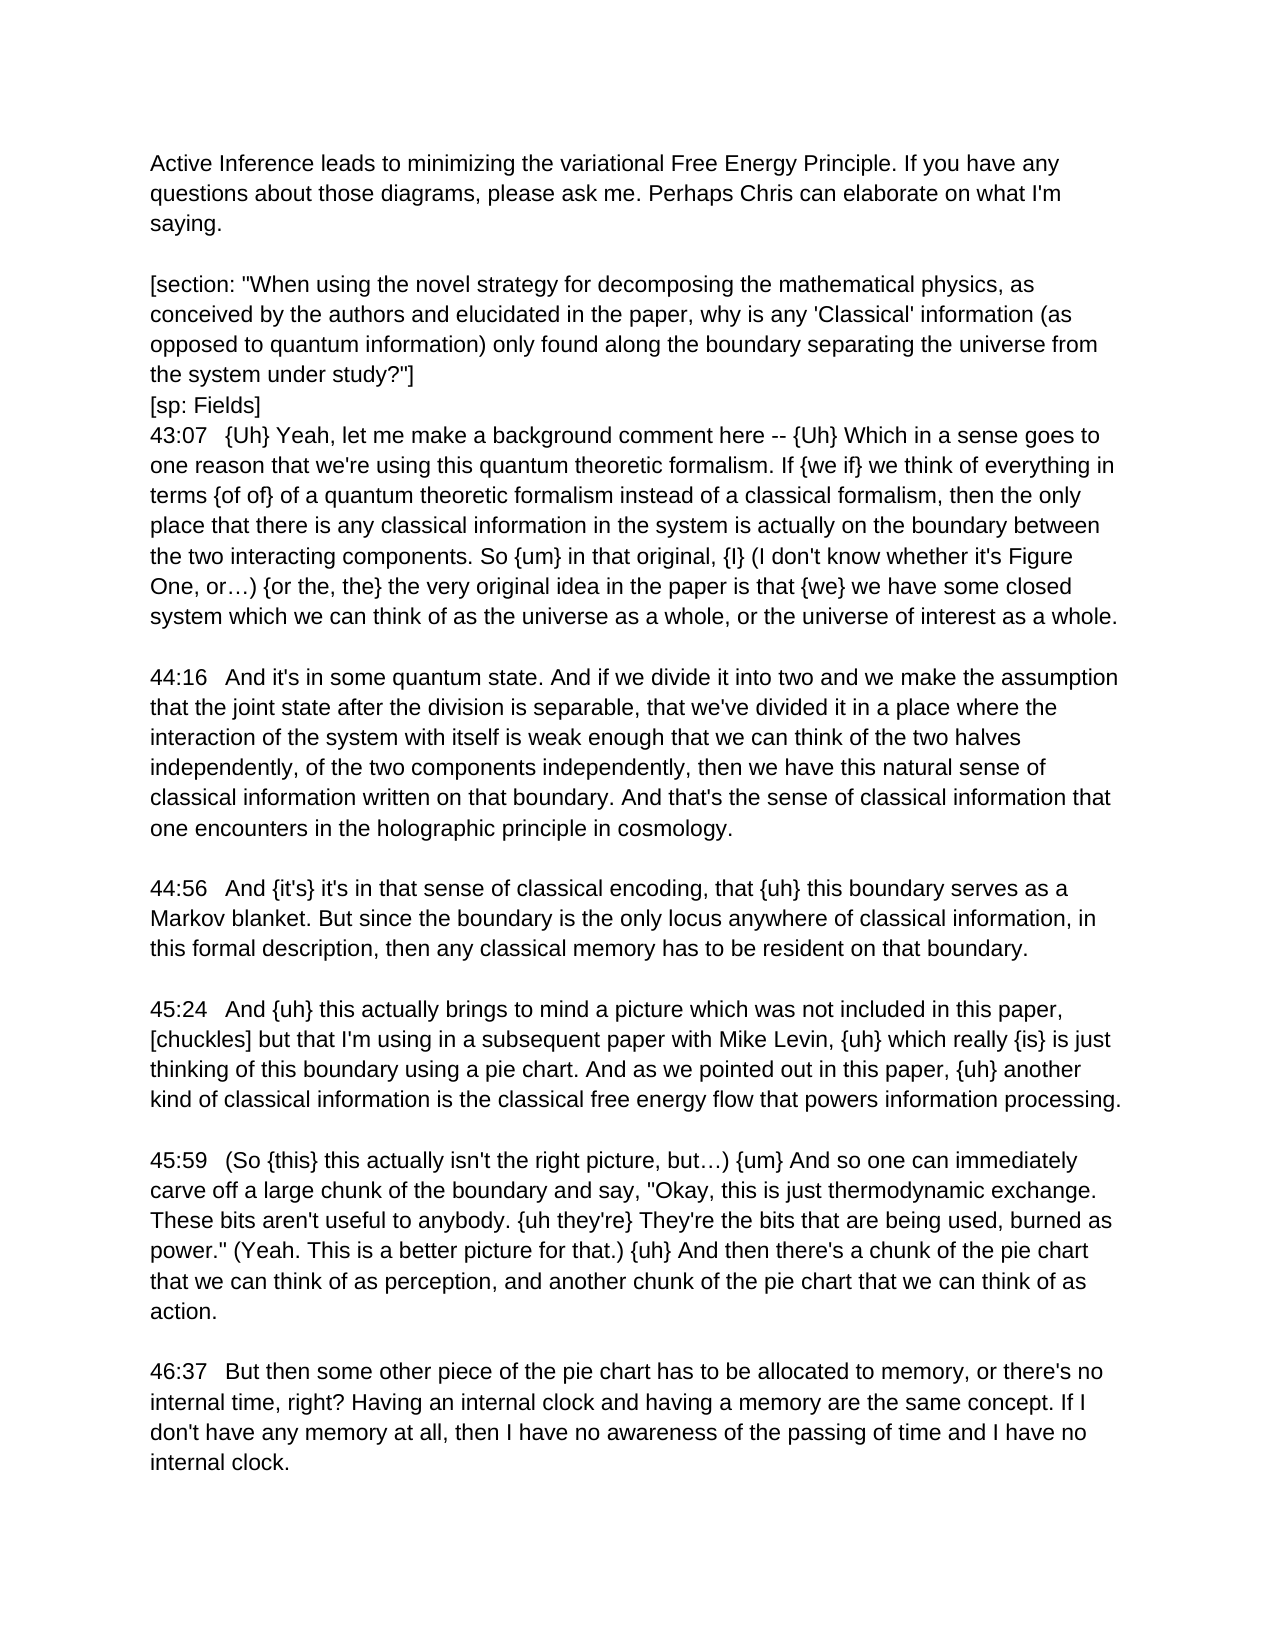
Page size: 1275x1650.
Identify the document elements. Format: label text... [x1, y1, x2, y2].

text Active Inference leads to minimizing the variational Free Energy Principle. If you have any questions about those diagrams, please ask me. Perhaps Chris can elaborate on what I'm saying. [150, 150, 1125, 237]
text [sp: Fields] [150, 392, 1125, 418]
text 44:16 And it's in some quantum state. And if we divide it into two and we make the assumption that the joint state after the division is separable, that we've divided it in a place where the interaction of the system with itself is weak enough that we can think of the two halves independently, of the two components independently, then we have this natural sense of classical information written on that boundary. And that's the sense of classical information that one encounters in the holographic principle in cosmology. [150, 663, 1125, 841]
text 44:56 And {it's} it's in that sense of classical encoding, that {uh} this boundary serves as a Markov blanket. But since the boundary is the only locus anywhere of classical information, in this formal description, then any classical memory has to be resident on that boundary. [150, 875, 1125, 962]
text 46:37 But then some other piece of the pie chart has to be allocated to memory, or there's no internal time, right? Having an internal clock and having a memory are the same concept. If I don't have any memory at all, then I have no awareness of the passing of time and I have no internal clock. [150, 1358, 1125, 1475]
text 45:59 (So {this} this actually isn't the right picture, but…) {um} And so one can immediately carve off a large chunk of the boundary and say, "Okay, this is just thermodynamic exchange. These bits aren't useful to anybody. {uh they're} They're the bits that are being used, burned as power." (Yeah. This is a better picture for that.) {uh} And then there's a chunk of the pie chart that we can think of as perception, and another chunk of the pie chart that we can think of as action. [150, 1147, 1125, 1324]
text [section: "When using the novel strategy for decomposing the mathematical physics, as conceived by the authors and elucidated in the paper, why is any 'Classical' information (as opposed to quantum information) only found along the boundary separating the universe from the system under study?"] [150, 271, 1125, 388]
text 45:24 And {uh} this actually brings to mind a picture which was not included in this paper, [chuckles] but that I'm using in a subsequent paper with Mike Levin, {uh} which really {is} is just thinking of this boundary using a pie chart. And as we pointed out in this paper, {uh} another kind of classical information is the classical free energy flow that powers information processing. [150, 996, 1125, 1113]
text 43:07 {Uh} Yeah, let me make a background comment here -- {Uh} Which in a sense goes to one reason that we're using this quantum theoretic formalism. If {we if} we think of everything in terms {of of} of a quantum theoretic formalism instead of a classical formalism, then the only place that there is any classical information in the system is actually on the boundary between the two interacting components. So {um} in that original, {I} (I don't know whether it's Figure One, or…) {or the, the} the very original idea in the paper is that {we} we have some closed system which we can think of as the universe as a whole, or the universe of interest as a whole. [150, 422, 1125, 629]
